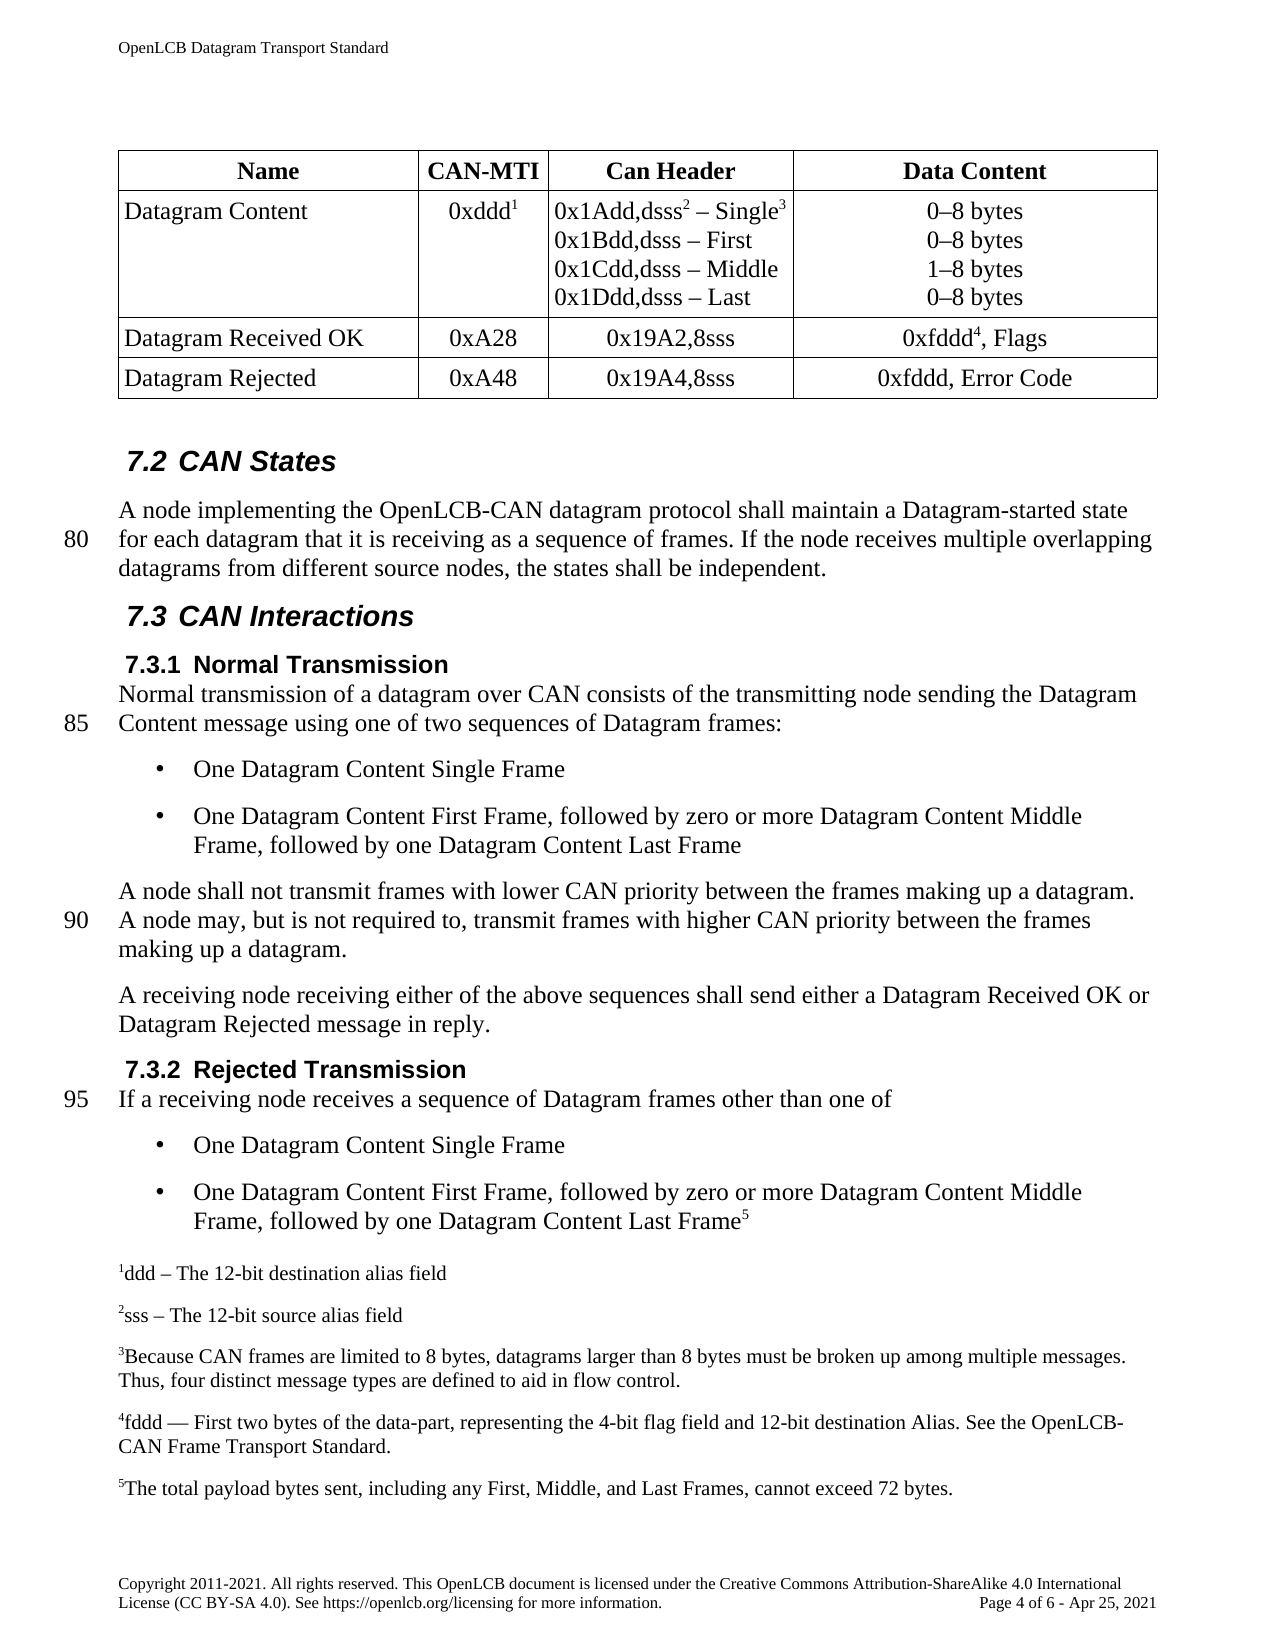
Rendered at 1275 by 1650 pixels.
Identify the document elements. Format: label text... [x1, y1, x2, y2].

table_cell 0x1Add,dsss – Single 0x1Bdd,dsss – First 0x1Cdd,dsss – Middle 0x1Ddd,dsss – Last [549, 191, 793, 317]
subtitle CAN Interactions [118, 599, 1157, 633]
table_cell 0–8 bytes 0–8 bytes 1–8 bytes 0–8 bytes [794, 191, 1157, 317]
table_cell Datagram Content [119, 191, 418, 317]
table_cell Datagram Rejected [119, 358, 418, 397]
subtitle Rejected Transmission [118, 1055, 1157, 1084]
table_header CAN-MTI [419, 151, 548, 190]
table_cell 0xfddd, Error Code [794, 358, 1157, 397]
list One Datagram Content First Frame, followed by zero or more Datagram Content Middle Frame, followed by one Datagram Content Last Frame [156, 801, 1157, 858]
table_header Data Content [794, 151, 1157, 190]
list The total payload bytes sent, including any First, Middle, and Last Frames, cannot exceed 72 bytes. [118, 1476, 1157, 1500]
table_cell 0xfddd, Flags [794, 318, 1157, 357]
text A node implementing the OpenLCB-CAN datagram protocol shall maintain a Datagram-started state for each datagram that it is receiving as a sequence of frames. If the node receives multiple overlapping datagrams from different source nodes, the states shall be independent. [118, 495, 1157, 582]
subtitle Normal Transmission [118, 651, 1157, 679]
table_cell 0xA28 [419, 318, 548, 357]
text Normal transmission of a datagram over CAN consists of the transmitting node sending the Datagram Content message using one of two sequences of Datagram frames: [118, 679, 1157, 737]
subtitle CAN States [118, 444, 1157, 478]
table_cell 0x19A2,8sss [549, 318, 793, 357]
text A node shall not transmit frames with lower CAN priority between the frames making up a datagram. A node may, but is not required to, transmit frames with higher CAN priority between the frames making up a datagram. [118, 876, 1157, 962]
table_cell 0xA48 [419, 358, 548, 397]
table_header Name [119, 151, 418, 190]
list One Datagram Content Single Frame [156, 754, 1157, 783]
table_header Can Header [549, 151, 793, 190]
list One Datagram Content First Frame, followed by zero or more Datagram Content Middle Frame, followed by one Datagram Content Last Frame [156, 1177, 1157, 1234]
table_cell Datagram Received OK [119, 318, 418, 357]
list One Datagram Content Single Frame [156, 1131, 1157, 1159]
table_cell 0xddd [419, 191, 548, 317]
text A receiving node receiving either of the above sequences shall send either a Datagram Received OK or Datagram Rejected message in reply. [118, 980, 1157, 1038]
table_cell 0x19A4,8sss [549, 358, 793, 397]
text If a receiving node receives a sequence of Datagram frames other than one of [118, 1084, 1157, 1113]
